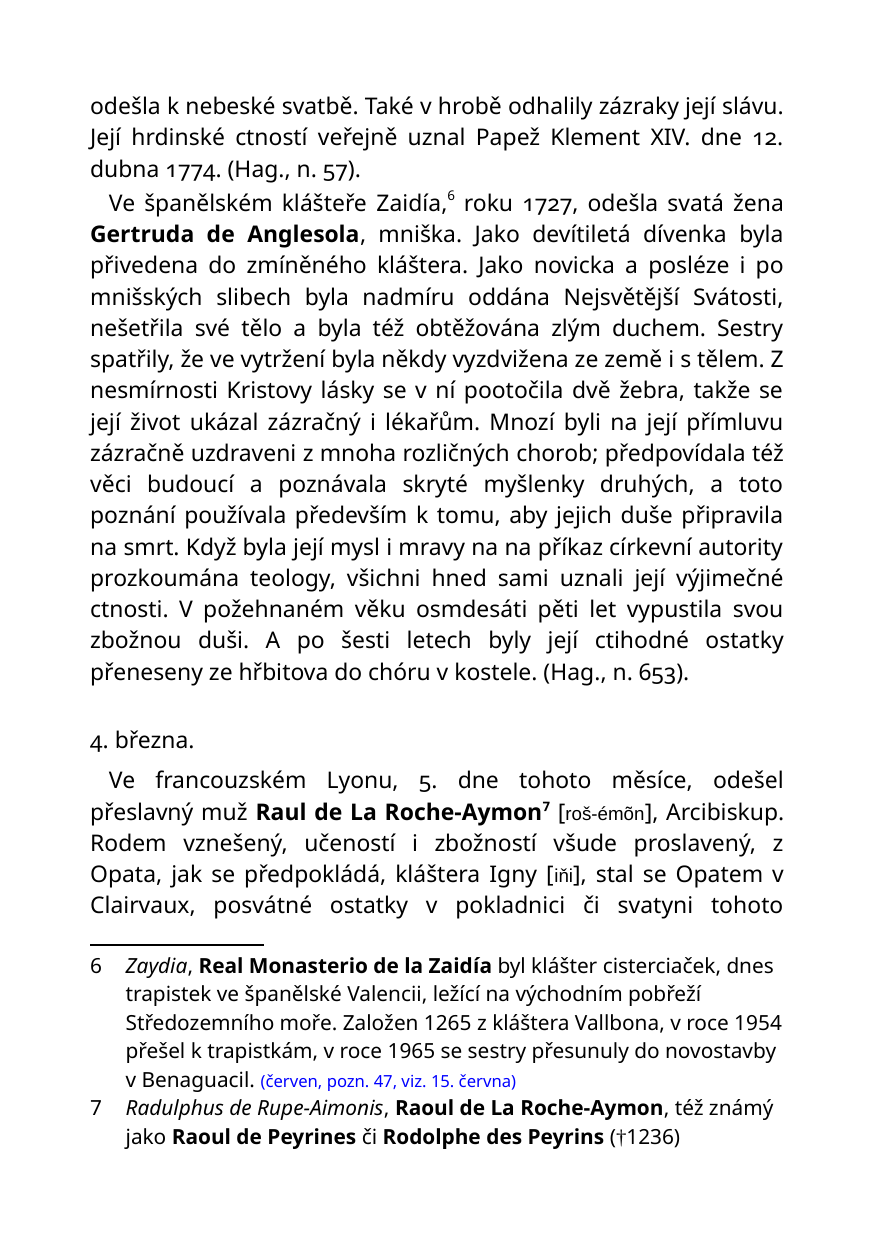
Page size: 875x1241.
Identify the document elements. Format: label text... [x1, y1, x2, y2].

text odešla k nebeské svatbě. Také v hrobě odhalily zázraky její slávu. Její hrdinské ctností veřejně uznal Papež Klement XIV. dne 12. dubna 1774. (Hag., n. 57). [90, 90, 784, 184]
text Ve francouzském Lyonu, 5. dne tohoto měsíce, odešel přeslavný muž Raul de La Roche-Aymon [roš-émõn], Arcibiskup. Rodem vznešený, učeností i zbožností všude proslavený, z Opata, jak se předpokládá, kláštera Igny [iňi], stal se Opatem v Clairvaux, posvátné ostatky v pokladnici či svatyni tohoto [90, 764, 784, 921]
text Ve španělském klášteře Zaidía, roku 1727, odešla svatá žena Gertruda de Anglesola, mniška. Jako devítiletá dívenka byla přivedena do zmíněného kláštera. Jako novicka a posléze i po mnišských slibech byla nadmíru oddána Nejsvětější Svátosti, nešetřila své tělo a byla též obtěžována zlým duchem. Sestry spatřily, že ve vytržení byla někdy vyzdvižena ze země i s tělem. Z nesmírnosti Kristovy lásky se v ní pootočila dvě žebra, takže se její život ukázal zázračný i lékařům. Mnozí byli na její přímluvu zázračně uzdraveni z mnoha rozličných chorob; předpovídala též věci budoucí a poznávala skryté myšlenky druhých, a toto poznání používala především k tomu, aby jejich duše připravila na smrt. Když byla její mysl i mravy na na příkaz církevní autority prozkoumána teology, všichni hned sami uznali její výjimečné ctnosti. V požehnaném věku osmdesáti pěti let vypustila svou zbožnou duši. A po šesti letech byly její ctihodné ostatky přeneseny ze hřbitova do chóru v kostele. (Hag., n. 653). [90, 187, 784, 687]
text Zaydia, Real Monasterio de la Zaidía byl klášter cisterciaček, dnes trapistek ve španělské Valencii, ležící na východním pobřeží Středozemního moře. Založen 1265 z kláštera Vallbona, v roce 1954 přešel k trapistkám, v roce 1965 se sestry přesunuly do novostavby v Benaguacil. (červen, pozn. 47, viz. 15. června) [90, 951, 784, 1093]
text 4. března. [90, 724, 784, 755]
text Radulphus de Rupe-Aimonis, Raoul de La Roche-Aymon, též známý jako Raoul de Peyrines či Rodolphe des Peyrins (†1236) [90, 1093, 784, 1150]
